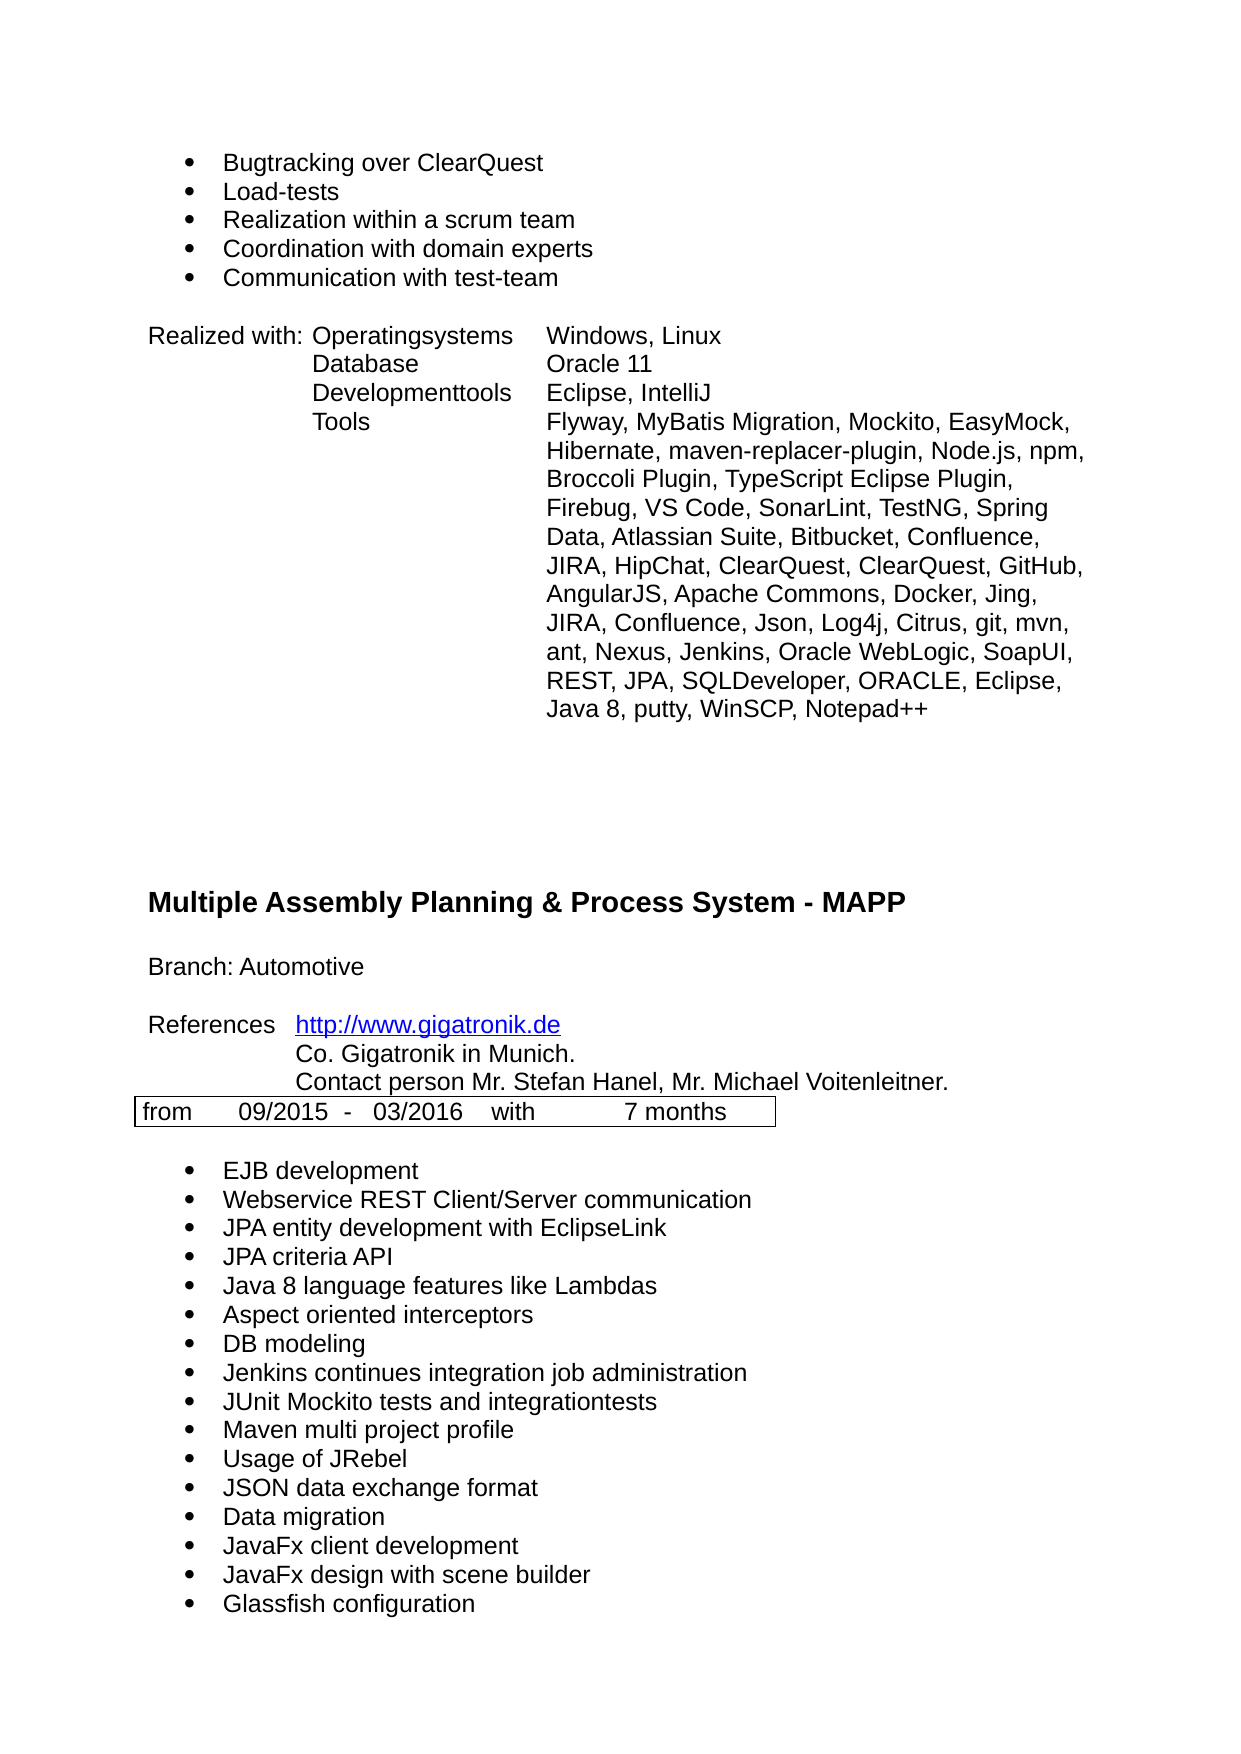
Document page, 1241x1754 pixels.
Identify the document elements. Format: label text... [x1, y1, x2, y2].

table_cell Developmenttools Tools [309, 378, 543, 723]
subtitle Multiple Assembly Planning & Process System - MAPP [148, 885, 1104, 919]
table_header - [336, 1097, 366, 1126]
table_cell [145, 378, 309, 723]
text Branch: Automotive [148, 952, 1104, 981]
table_header Operatingsystems [309, 321, 543, 349]
list JavaFx design with scene builder [185, 1560, 1104, 1588]
list JPA criteria API [185, 1242, 1104, 1271]
list Load-tests [185, 176, 1104, 205]
table_cell Oracle 11 [543, 349, 1089, 378]
list JSON data exchange format [185, 1473, 1104, 1502]
list Bugtracking over ClearQuest [185, 148, 1104, 176]
table_cell [145, 349, 309, 378]
list JPA entity development with EclipseLink [185, 1213, 1104, 1242]
table_header Realized with: [145, 321, 309, 349]
table_header with [484, 1097, 617, 1126]
table_header from [136, 1097, 231, 1126]
table_header 09/2015 [231, 1097, 336, 1126]
list JavaFx client development [185, 1531, 1104, 1560]
list JUnit Mockito tests and integrationtests [185, 1387, 1104, 1415]
list Glassfish configuration [185, 1588, 1104, 1617]
list Data migration [185, 1502, 1104, 1531]
list Webservice REST Client/Server communication [185, 1184, 1104, 1213]
list Aspect oriented interceptors [185, 1300, 1104, 1329]
table_header Windows, Linux [543, 321, 1089, 349]
list Communication with test-team [185, 263, 1104, 292]
list Java 8 language features like Lambdas [185, 1271, 1104, 1300]
list DB modeling [185, 1329, 1104, 1358]
table_header 03/2016 [366, 1097, 484, 1126]
list Jenkins continues integration job administration [185, 1358, 1104, 1387]
list EJB development [185, 1156, 1104, 1184]
list Maven multi project profile [185, 1415, 1104, 1444]
list Usage of JRebel [185, 1444, 1104, 1473]
list Realization within a scrum team [185, 205, 1104, 234]
table_cell Database [309, 349, 543, 378]
table_cell Eclipse, IntelliJ Flyway, MyBatis Migration, Mockito, EasyMock, Hibernate, maven-replacer-plugin, Node.js, npm, Broccoli Plugin, TypeScript Eclipse Plugin, Firebug, VS Code, SonarLint, TestNG, Spring Data, Atlassian Suite, Bitbucket, Confluence, JIRA, HipChat, ClearQuest, ClearQuest, GitHub, AngularJS, Apache Commons, Docker, Jing, JIRA, Confluence, Json, Log4j, Citrus, git, mvn, ant, Nexus, Jenkins, Oracle WebLogic, SoapUI, REST, JPA, SQLDeveloper, ORACLE, Eclipse, Java 8, putty, WinSCP, Notepad++ [543, 378, 1089, 723]
text Contact person Mr. Stefan Hanel, Mr. Michael Voitenleitner. [221, 1067, 1104, 1096]
table_header 7 months [617, 1097, 775, 1126]
text References http://www.gigatronik.de [148, 1010, 1104, 1039]
list Coordination with domain experts [185, 234, 1104, 263]
text Co. Gigatronik in Munich. [221, 1039, 1104, 1067]
